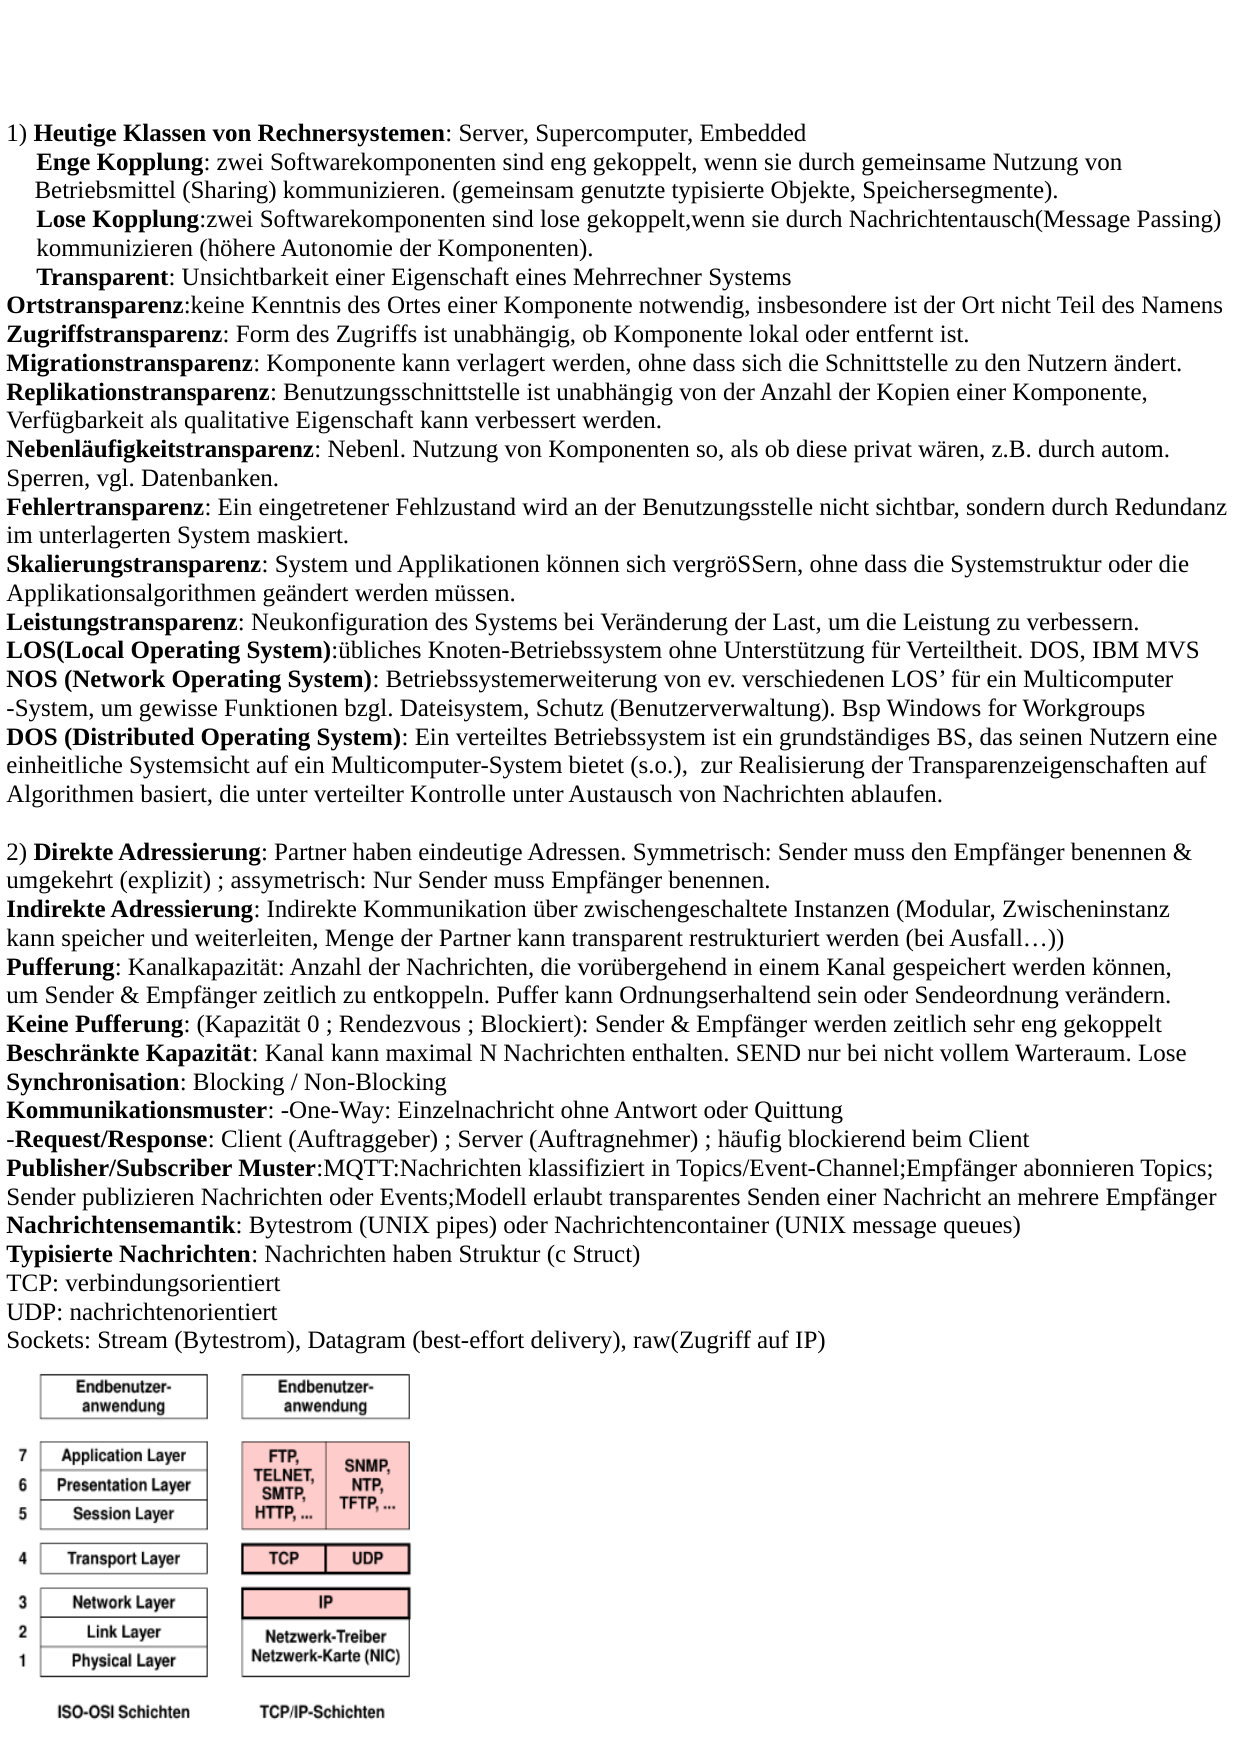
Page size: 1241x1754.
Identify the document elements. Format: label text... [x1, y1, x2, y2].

text TCP: verbindungsorientiert [6, 1268, 1240, 1297]
text Synchronisation: Blocking / Non-Blocking [6, 1067, 1240, 1096]
text umgekehrt (explizit) ; assymetrisch: Nur Sender muss Empfänger benennen. [6, 866, 1240, 894]
text NOS (Network Operating System): Betriebssystemerweiterung von ev. verschiedenen LOS’ für ein Multicomputer [6, 664, 1240, 693]
text Kommunikationsmuster: -One-Way: Einzelnachricht ohne Antwort oder Quittung [6, 1096, 1240, 1124]
text um Sender & Empfänger zeitlich zu entkoppeln. Puffer kann Ordnungserhaltend sein oder Sendeordnung verändern. [6, 981, 1240, 1009]
text kann speicher und weiterleiten, Menge der Partner kann transparent restrukturiert werden (bei Ausfall…)) [6, 923, 1240, 952]
text -Request/Response: Client (Auftraggeber) ; Server (Auftragnehmer) ; häufig blockierend beim Client [6, 1124, 1240, 1153]
text Replikationstransparenz: Benutzungsschnittstelle ist unabhängig von der Anzahl der Kopien einer Komponente, Verfügbarkeit als qualitative Eigenschaft kann verbessert werden. [6, 377, 1240, 434]
text Lose Kopplung:zwei Softwarekomponenten sind lose gekoppelt,wenn sie durch Nachrichtentausch(Message Passing) [34, 204, 1240, 233]
text Sender publizieren Nachrichten oder Events;Modell erlaubt transparentes Senden einer Nachricht an mehrere Empfänger [6, 1182, 1240, 1211]
text -System, um gewisse Funktionen bzgl. Dateisystem, Schutz (Benutzerverwaltung). Bsp Windows for Workgroups [6, 693, 1240, 722]
text Zugriffstransparenz: Form des Zugriffs ist unabhängig, ob Komponente lokal oder entfernt ist. [6, 319, 1240, 348]
text Indirekte Adressierung: Indirekte Kommunikation über zwischengeschaltete Instanzen (Modular, Zwischeninstanz [6, 894, 1240, 923]
text UDP: nachrichtenorientiert [6, 1297, 1240, 1326]
text Transparent: Unsichtbarkeit einer Eigenschaft eines Mehrrechner Systems [34, 262, 1240, 291]
text 1) Heutige Klassen von Rechnersystemen: Server, Supercomputer, Embedded [6, 118, 1153, 147]
text Sockets: Stream (Bytestrom), Datagram (best-effort delivery), raw(Zugriff auf IP) [6, 1326, 1240, 1354]
text DOS (Distributed Operating System): Ein verteiltes Betriebssystem ist ein grundständiges BS, das seinen Nutzern eine einheitliche Systemsicht auf ein Multicomputer-System bietet (s.o.), zur Realisierung der Transparenzeigenschaften auf Algorithmen basiert, die unter verteilter Kontrolle unter Austausch von Nachrichten ablaufen. [6, 722, 1240, 808]
text Publisher/Subscriber Muster:MQTT:Nachrichten klassifiziert in Topics/Event-Channel;Empfänger abonnieren Topics; [6, 1153, 1240, 1182]
text Migrationstransparenz: Komponente kann verlagert werden, ohne dass sich die Schnittstelle zu den Nutzern ändert. [6, 348, 1240, 377]
text kommunizieren (höhere Autonomie der Komponenten). [34, 233, 1240, 262]
text Enge Kopplung: zwei Softwarekomponenten sind eng gekoppelt, wenn sie durch gemeinsame Nutzung von Betriebsmittel (Sharing) kommunizieren. (gemeinsam genutzte typisierte Objekte, Speichersegmente). [34, 147, 1240, 204]
text Keine Pufferung: (Kapazität 0 ; Rendezvous ; Blockiert): Sender & Empfänger werden zeitlich sehr eng gekoppelt [6, 1009, 1240, 1038]
text Nebenläufigkeitstransparenz: Nebenl. Nutzung von Komponenten so, als ob diese privat wären, z.B. durch autom. Sperren, vgl. Datenbanken. [6, 434, 1240, 492]
text Fehlertransparenz: Ein eingetretener Fehlzustand wird an der Benutzungsstelle nicht sichtbar, sondern durch Redundanz im unterlagerten System maskiert. [6, 492, 1240, 549]
text Skalierungstransparenz: System und Applikationen können sich vergröSSern, ohne dass die Systemstruktur oder die Applikationsalgorithmen geändert werden müssen. [6, 549, 1240, 607]
text 2) Direkte Adressierung: Partner haben eindeutige Adressen. Symmetrisch: Sender muss den Empfänger benennen & [6, 837, 1240, 866]
text Leistungstransparenz: Neukonfiguration des Systems bei Veränderung der Last, um die Leistung zu verbessern. [6, 607, 1240, 636]
text Typisierte Nachrichten: Nachrichten haben Struktur (c Struct) [6, 1239, 1240, 1268]
text Beschränkte Kapazität: Kanal kann maximal N Nachrichten enthalten. SEND nur bei nicht vollem Warteraum. Lose [6, 1038, 1240, 1067]
text Nachrichtensemantik: Bytestrom (UNIX pipes) oder Nachrichtencontainer (UNIX message queues) [6, 1211, 1240, 1239]
text Pufferung: Kanalkapazität: Anzahl der Nachrichten, die vorübergehend in einem Kanal gespeichert werden können, [6, 952, 1240, 981]
picture [0, 1369, 418, 1726]
text Ortstransparenz:keine Kenntnis des Ortes einer Komponente notwendig, insbesondere ist der Ort nicht Teil des Namens [6, 291, 1240, 319]
text LOS(Local Operating System):übliches Knoten-Betriebssystem ohne Unterstützung für Verteiltheit. DOS, IBM MVS [6, 636, 1240, 664]
